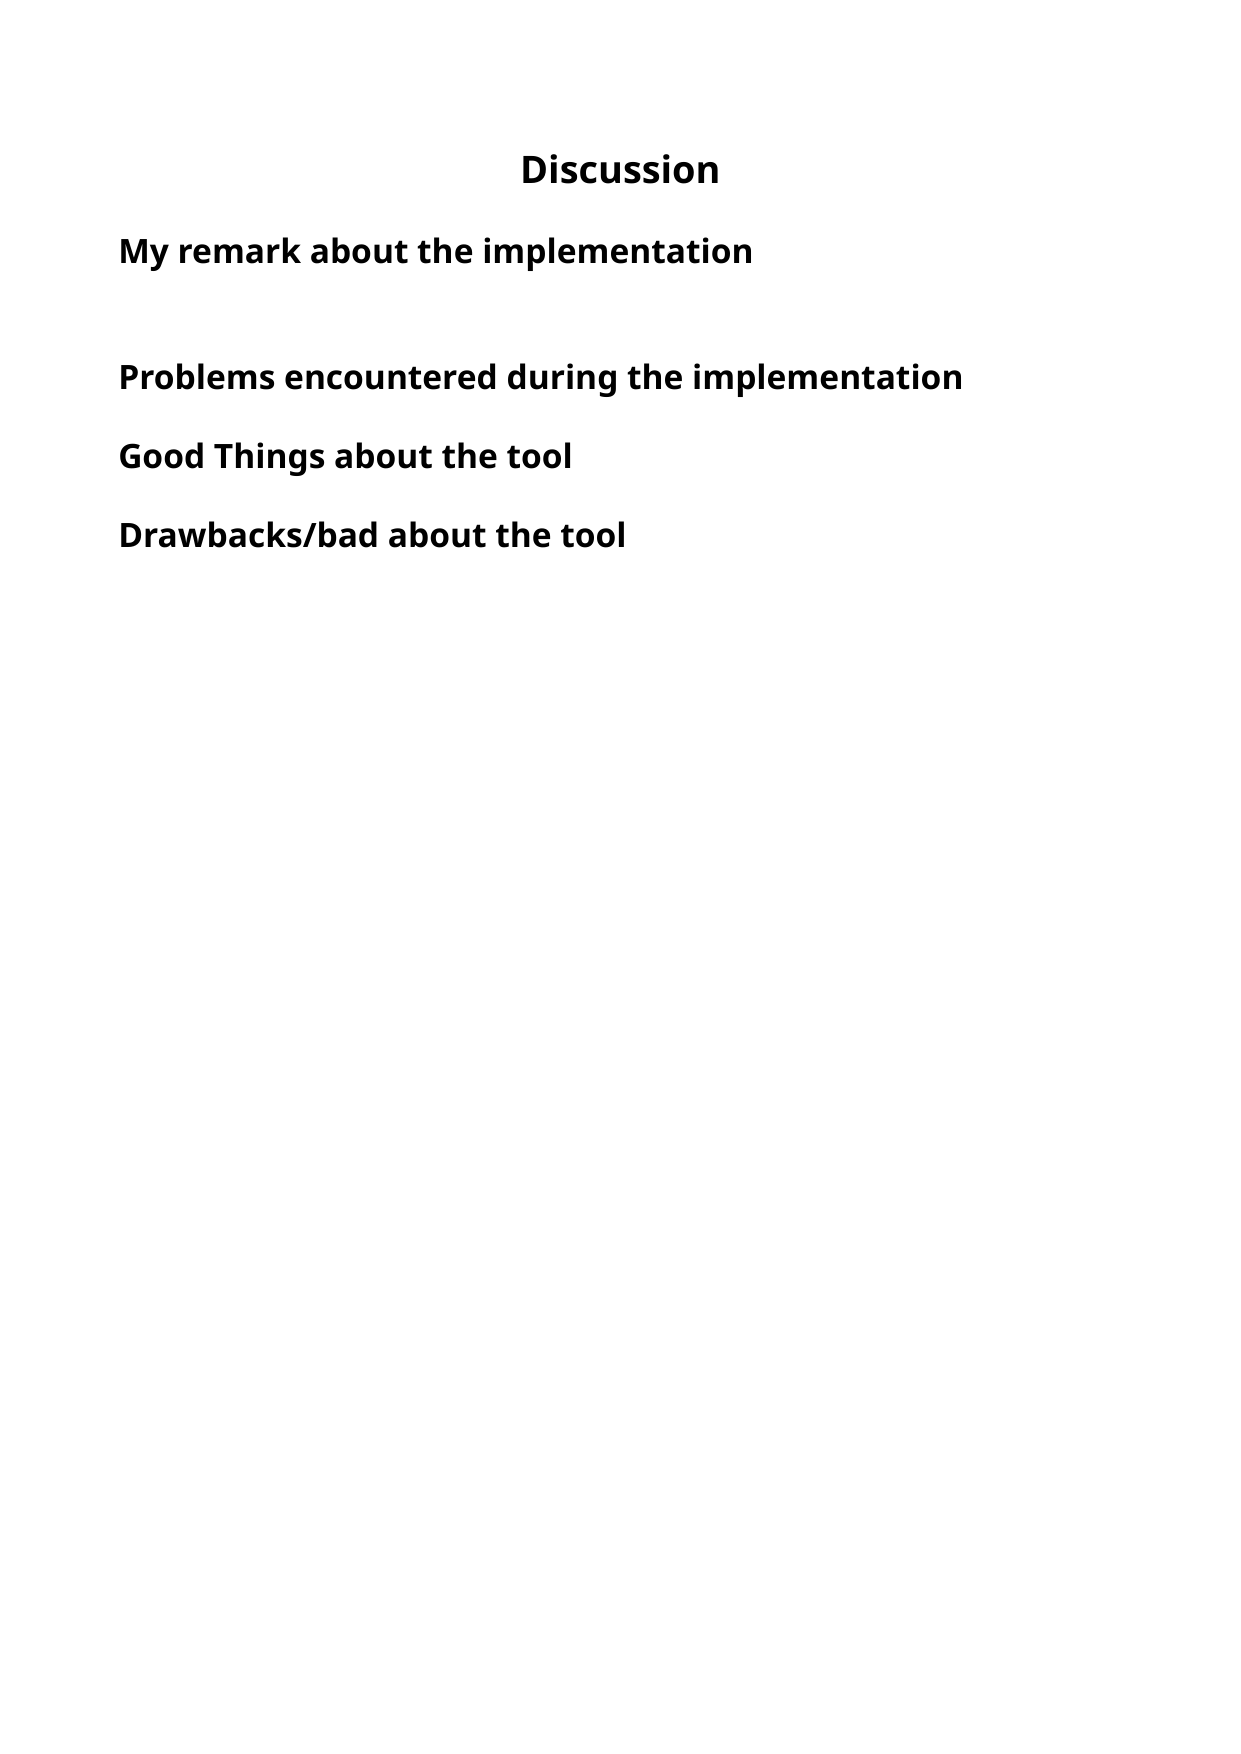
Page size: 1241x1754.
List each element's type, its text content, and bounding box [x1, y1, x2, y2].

subtitle Good Things about the tool [118, 433, 1122, 478]
subtitle Problems encountered during the implementation [118, 354, 1122, 399]
subtitle Drawbacks/bad about the tool [118, 512, 1122, 558]
subtitle Discussion [118, 143, 1122, 195]
subtitle My remark about the implementation [118, 228, 1122, 274]
